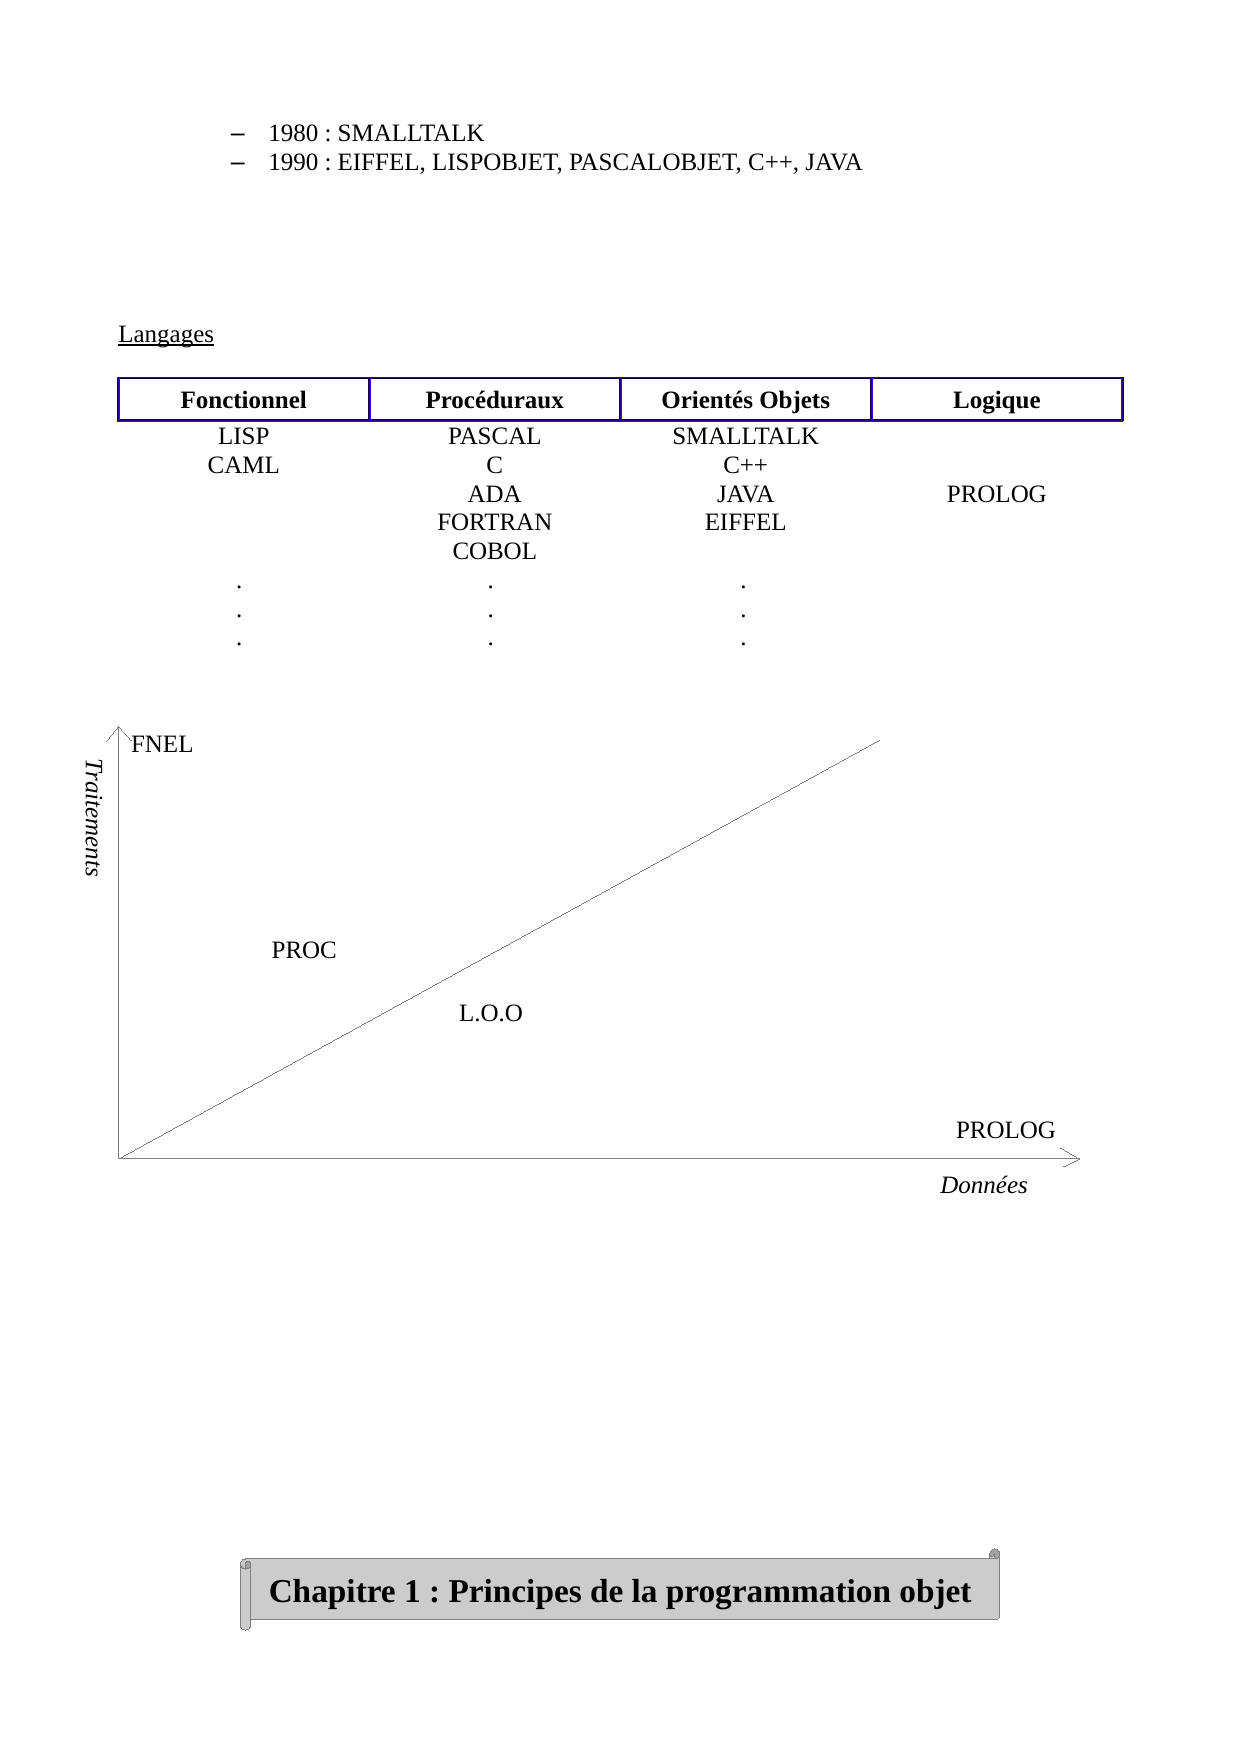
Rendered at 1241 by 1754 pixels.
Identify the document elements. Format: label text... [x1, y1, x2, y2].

table_cell FORTRAN [369, 508, 620, 536]
table_header Logique [873, 379, 1121, 419]
table_header Orientés Objets [622, 379, 870, 419]
table_header Procéduraux [371, 379, 619, 419]
text Chapitre 1 : Principes de la programmation objet [118, 1571, 240, 1609]
table_cell C++ [620, 450, 871, 479]
table_cell [118, 479, 369, 507]
table_cell SMALLTALK [620, 422, 871, 450]
text . . . [118, 594, 1122, 622]
list 1990 : EIFFEL, LISPOBJET, PASCALOBJET, C++, JAVA [231, 147, 1122, 176]
table_cell [620, 536, 871, 565]
table_cell COBOL [369, 536, 620, 565]
table_cell [118, 508, 369, 536]
table_cell PASCAL [369, 422, 620, 450]
text Langages [118, 319, 1122, 348]
text Chapitre 1 : Principes de la programmation objet [1000, 1571, 1122, 1609]
table_cell PROLOG [871, 422, 1122, 565]
table_header Fonctionnel [120, 379, 368, 419]
list 1980 : SMALLTALK [231, 118, 1122, 147]
text . . . [118, 622, 1122, 651]
table_cell LISP [118, 422, 369, 450]
table_cell JAVA [620, 479, 871, 507]
table_cell CAML [118, 450, 369, 479]
table_cell EIFFEL [620, 508, 871, 536]
table_cell C [369, 450, 620, 479]
text . . . [118, 565, 1122, 594]
table_cell ADA [369, 479, 620, 507]
table_cell [118, 536, 369, 565]
